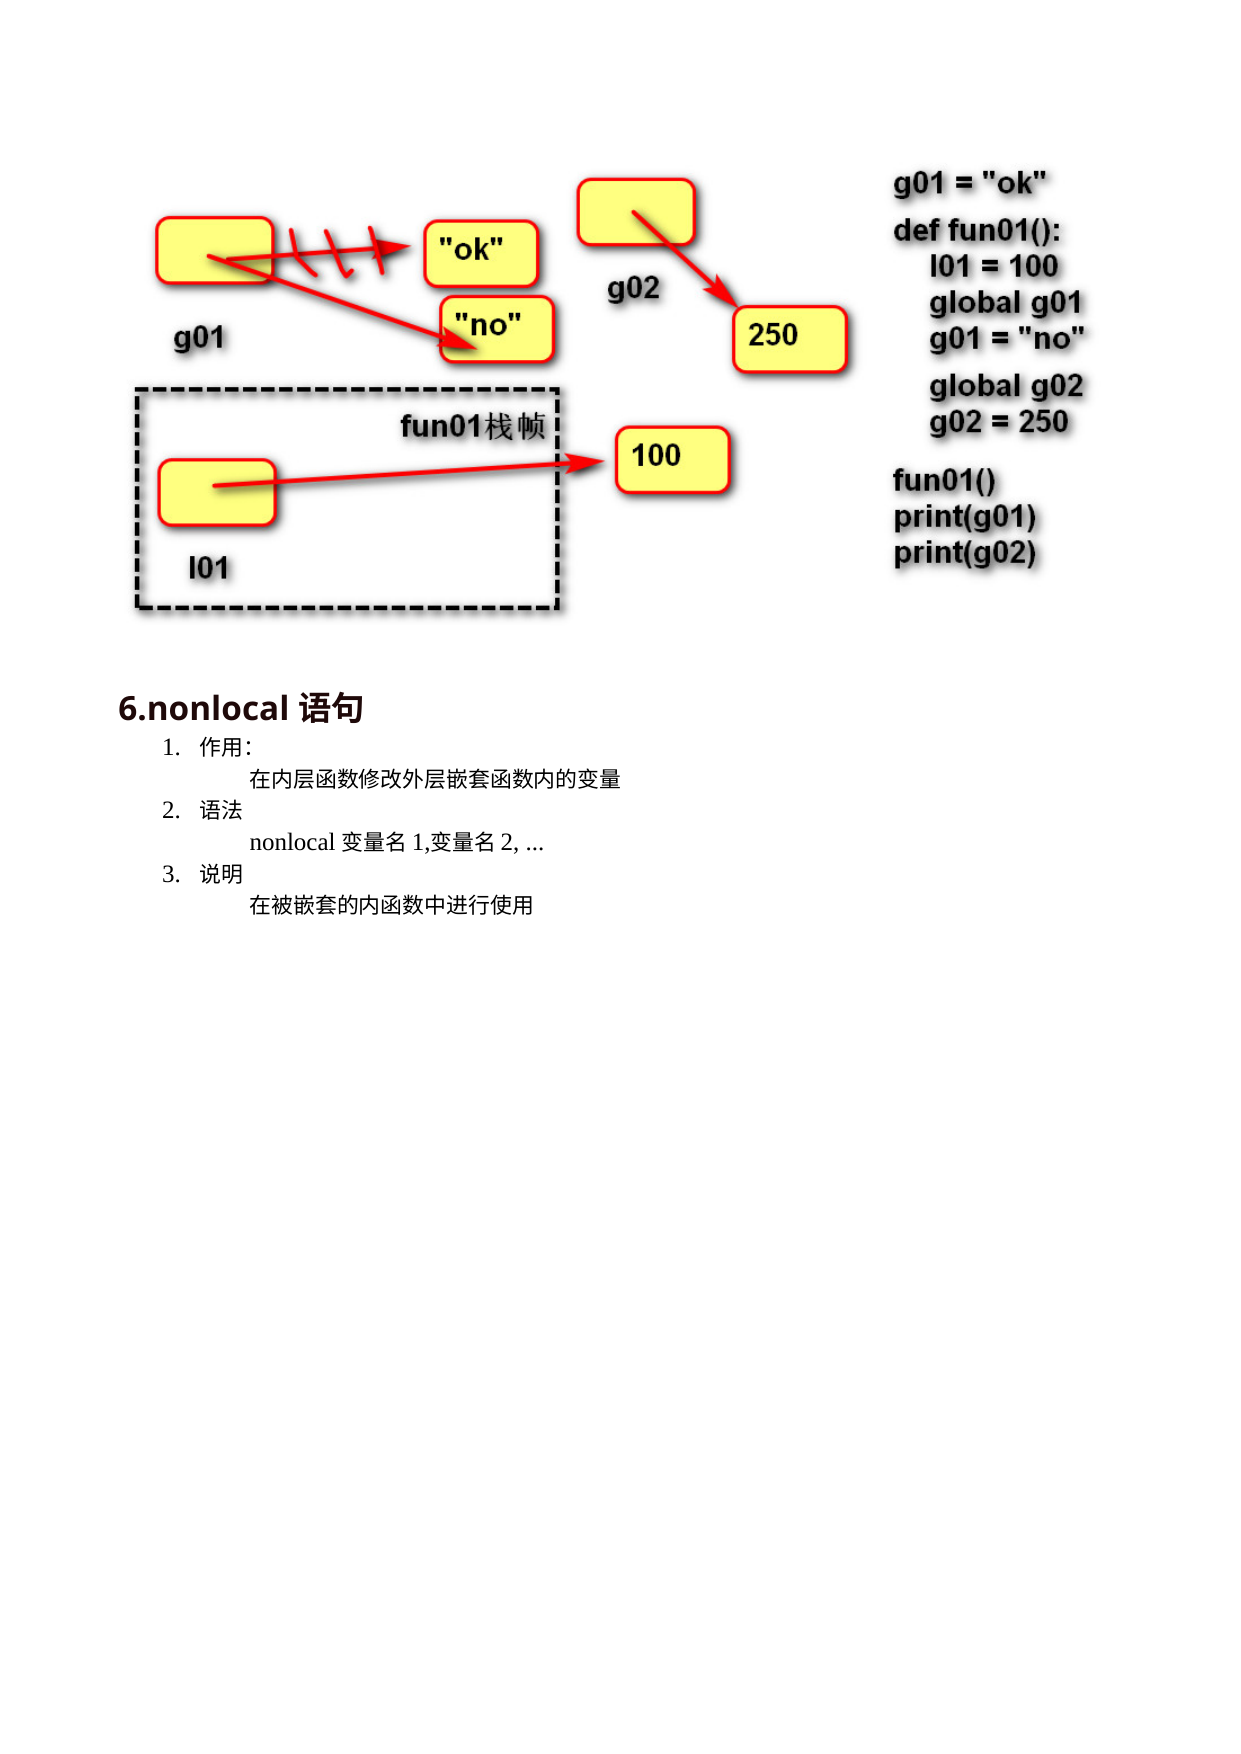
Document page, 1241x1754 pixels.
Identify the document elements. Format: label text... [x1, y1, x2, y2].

text 6.nonlocal 语句 [118, 681, 1122, 730]
picture [118, 118, 1123, 653]
list 作用： [162, 730, 1122, 762]
list nonlocal 变量名1,变量名2, ... [243, 825, 1122, 857]
list 在被嵌套的内函数中进行使用 [243, 888, 1122, 920]
text 在内层函数修改外层嵌套函数内的变量 [206, 762, 1122, 793]
list 说明 [162, 857, 1122, 888]
list 语法 [162, 793, 1122, 825]
